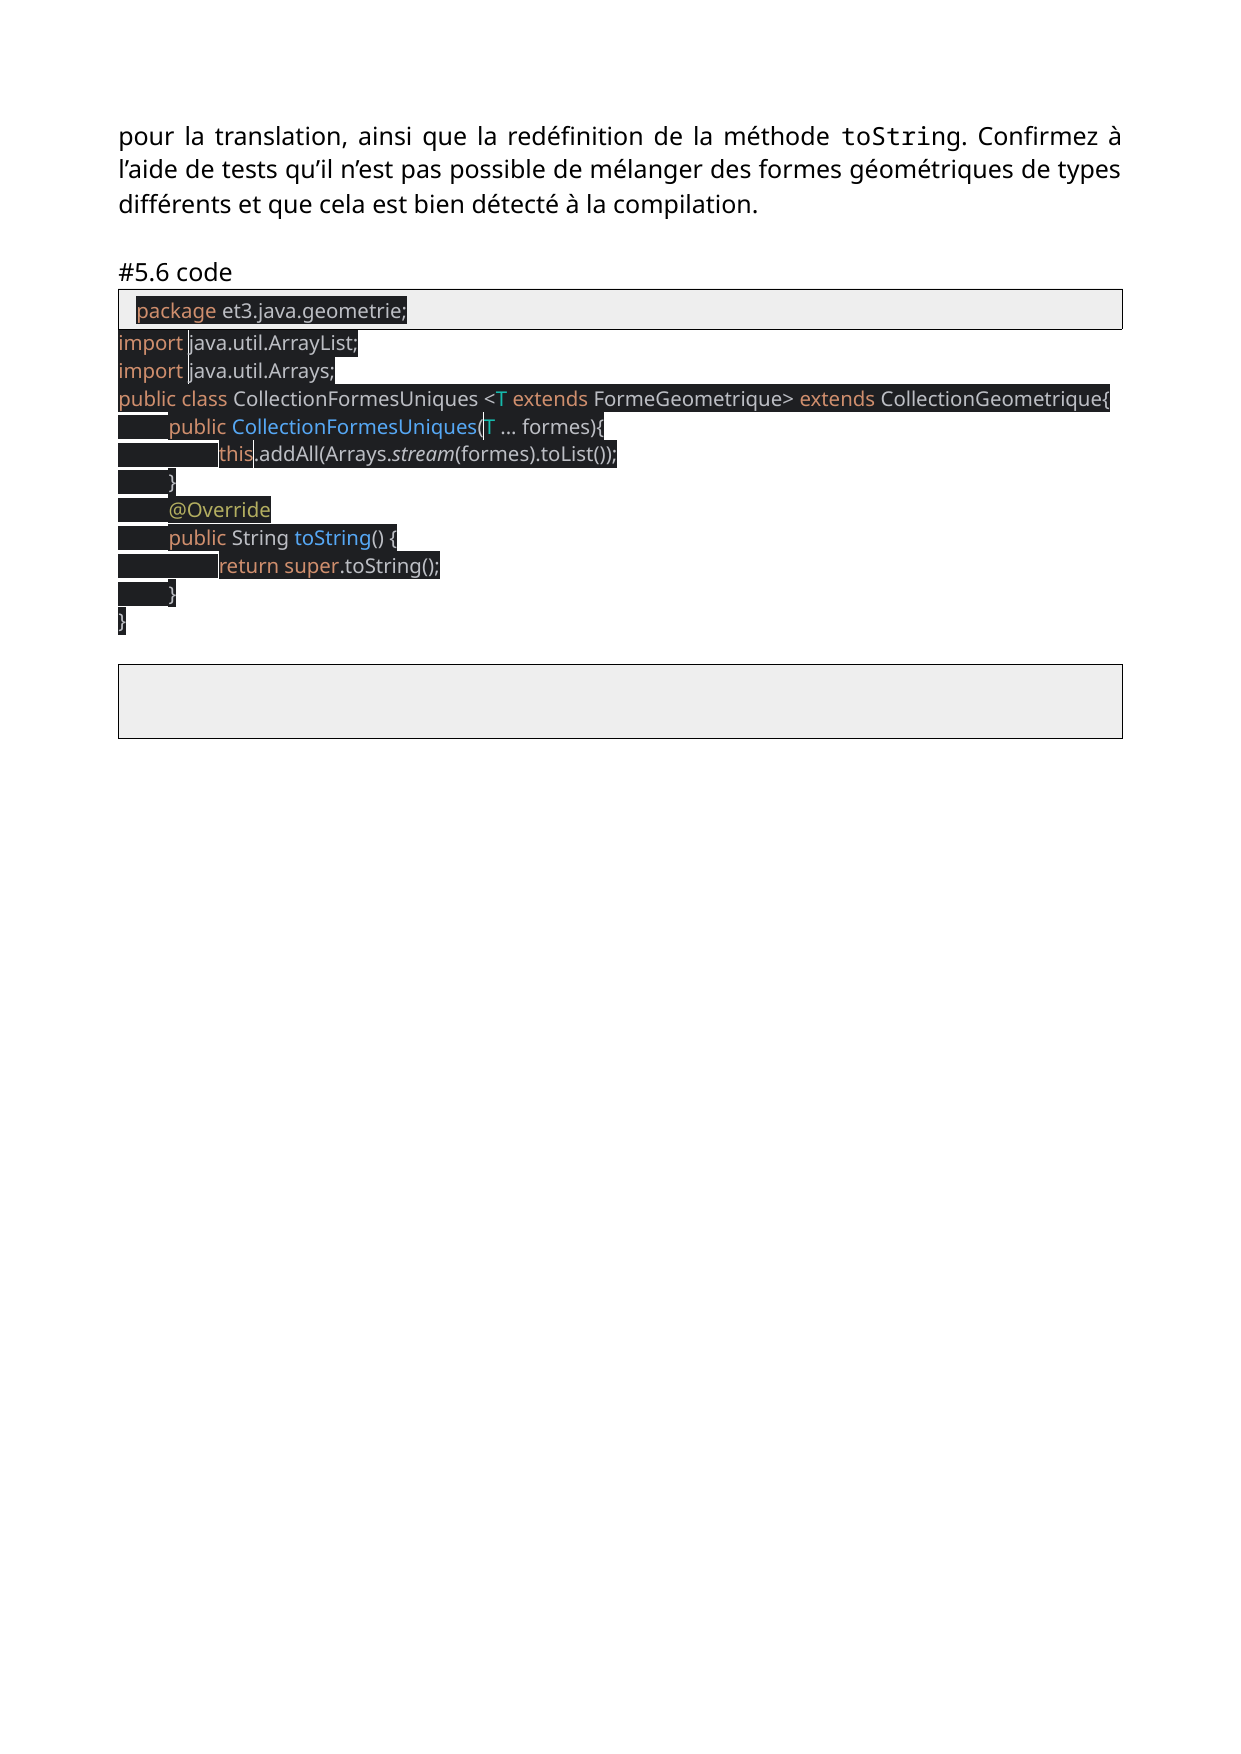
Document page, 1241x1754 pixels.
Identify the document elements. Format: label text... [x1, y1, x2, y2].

text public class CollectionFormesUniques <T extends FormeGeometrique> extends CollectionGeometrique{ [118, 384, 1122, 412]
text } [118, 607, 1122, 635]
text public String toString() { [118, 523, 1122, 551]
text this.addAll(Arrays.stream(formes).toList()); [118, 440, 1122, 468]
text return super.toString(); [118, 551, 1122, 579]
text } [118, 579, 1122, 607]
text #5.6 code [118, 254, 1122, 288]
text public CollectionFormesUniques(T ... formes){ [118, 412, 1122, 440]
text pour la translation, ainsi que la redéfinition de la méthode toString. Confirmez à l’aide de tests qu’il n’est pas possible de mélanger des formes géométriques de types différents et que cela est bien détecté à la compilation. [118, 118, 1122, 220]
text import java.util.ArrayList; [118, 330, 1122, 357]
text import java.util.Arrays; [118, 357, 1122, 384]
text } [118, 468, 1122, 496]
text @Override [118, 496, 1122, 523]
text package et3.java.geometrie; [119, 290, 1122, 329]
